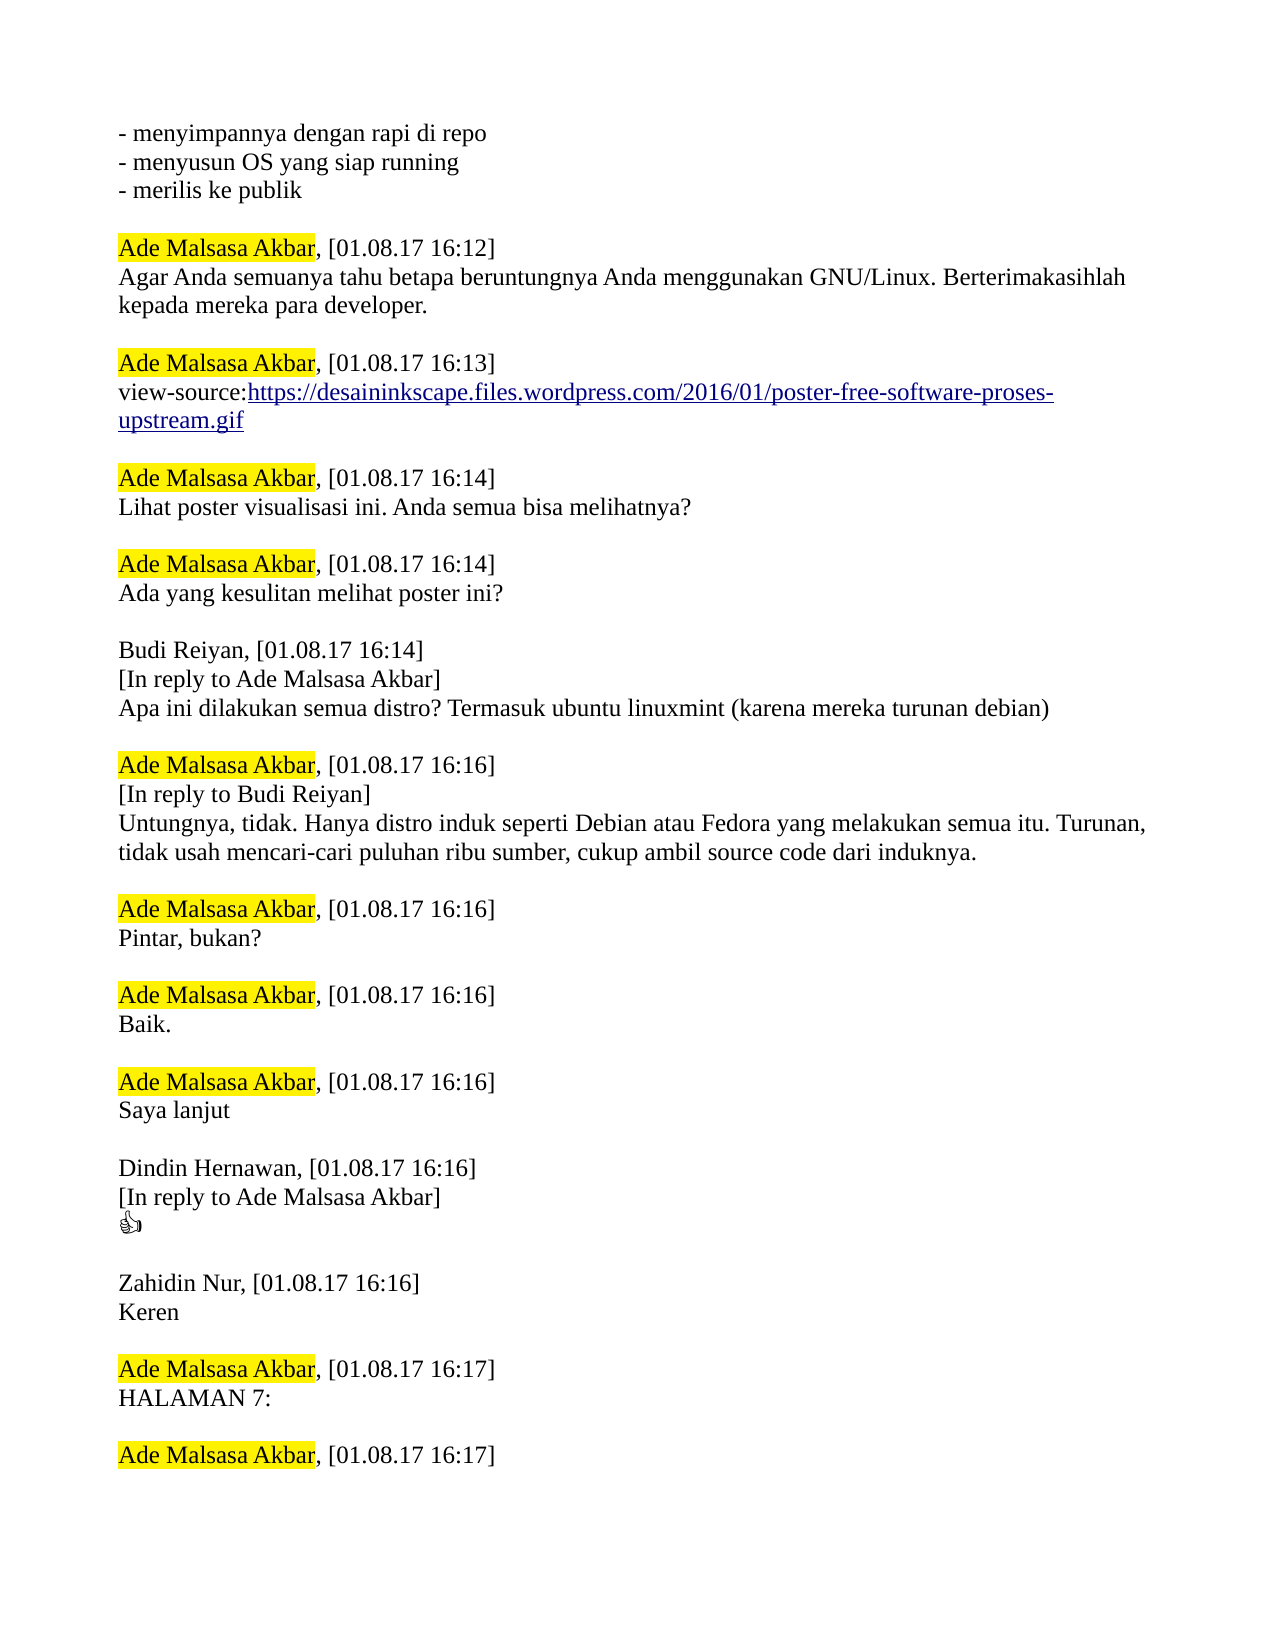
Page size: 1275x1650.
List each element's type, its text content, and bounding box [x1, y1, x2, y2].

text Ade Malsasa Akbar, [01.08.17 16:16] [118, 751, 1157, 779]
text Zahidin Nur, [01.08.17 16:16] [118, 1268, 1157, 1297]
text - menyusun OS yang siap running [118, 147, 1157, 176]
text Saya lanjut [118, 1096, 1157, 1124]
text Baik. [118, 1009, 1157, 1038]
text Ade Malsasa Akbar, [01.08.17 16:14] [118, 549, 1157, 578]
text Ade Malsasa Akbar, [01.08.17 16:17] [118, 1441, 1157, 1469]
text Ade Malsasa Akbar, [01.08.17 16:16] [118, 1067, 1157, 1096]
text Ade Malsasa Akbar, [01.08.17 16:17] [118, 1354, 1157, 1383]
text Untungnya, tidak. Hanya distro induk seperti Debian atau Fedora yang melakukan semua itu. Turunan, tidak usah mencari-cari puluhan ribu sumber, cukup ambil source code dari induknya. [118, 808, 1157, 866]
text Ade Malsasa Akbar, [01.08.17 16:12] [118, 233, 1157, 262]
text Dindin Hernawan, [01.08.17 16:16] [118, 1153, 1157, 1182]
text Ade Malsasa Akbar, [01.08.17 16:16] [118, 894, 1157, 923]
text Lihat poster visualisasi ini. Anda semua bisa melihatnya? [118, 492, 1157, 521]
text 👍 [118, 1211, 1157, 1239]
text Ade Malsasa Akbar, [01.08.17 16:16] [118, 981, 1157, 1009]
text - menyimpannya dengan rapi di repo [118, 118, 1157, 147]
text Keren [118, 1297, 1157, 1326]
text Ade Malsasa Akbar, [01.08.17 16:13] [118, 348, 1157, 377]
text Apa ini dilakukan semua distro? Termasuk ubuntu linuxmint (karena mereka turunan debian) [118, 693, 1157, 722]
text Budi Reiyan, [01.08.17 16:14] [118, 636, 1157, 664]
text [In reply to Ade Malsasa Akbar] [118, 1182, 1157, 1211]
text Ada yang kesulitan melihat poster ini? [118, 578, 1157, 607]
text Pintar, bukan? [118, 923, 1157, 952]
text HALAMAN 7: [118, 1383, 1157, 1412]
text Agar Anda semuanya tahu betapa beruntungnya Anda menggunakan GNU/Linux. Berterimakasihlah kepada mereka para developer. [118, 262, 1157, 319]
text [In reply to Budi Reiyan] [118, 779, 1157, 808]
text view-source:https://desaininkscape.files.wordpress.com/2016/01/poster-free-software-proses-upstream.gif [118, 377, 1157, 434]
text [In reply to Ade Malsasa Akbar] [118, 664, 1157, 693]
text - merilis ke publik [118, 176, 1157, 204]
text Ade Malsasa Akbar, [01.08.17 16:14] [118, 463, 1157, 492]
